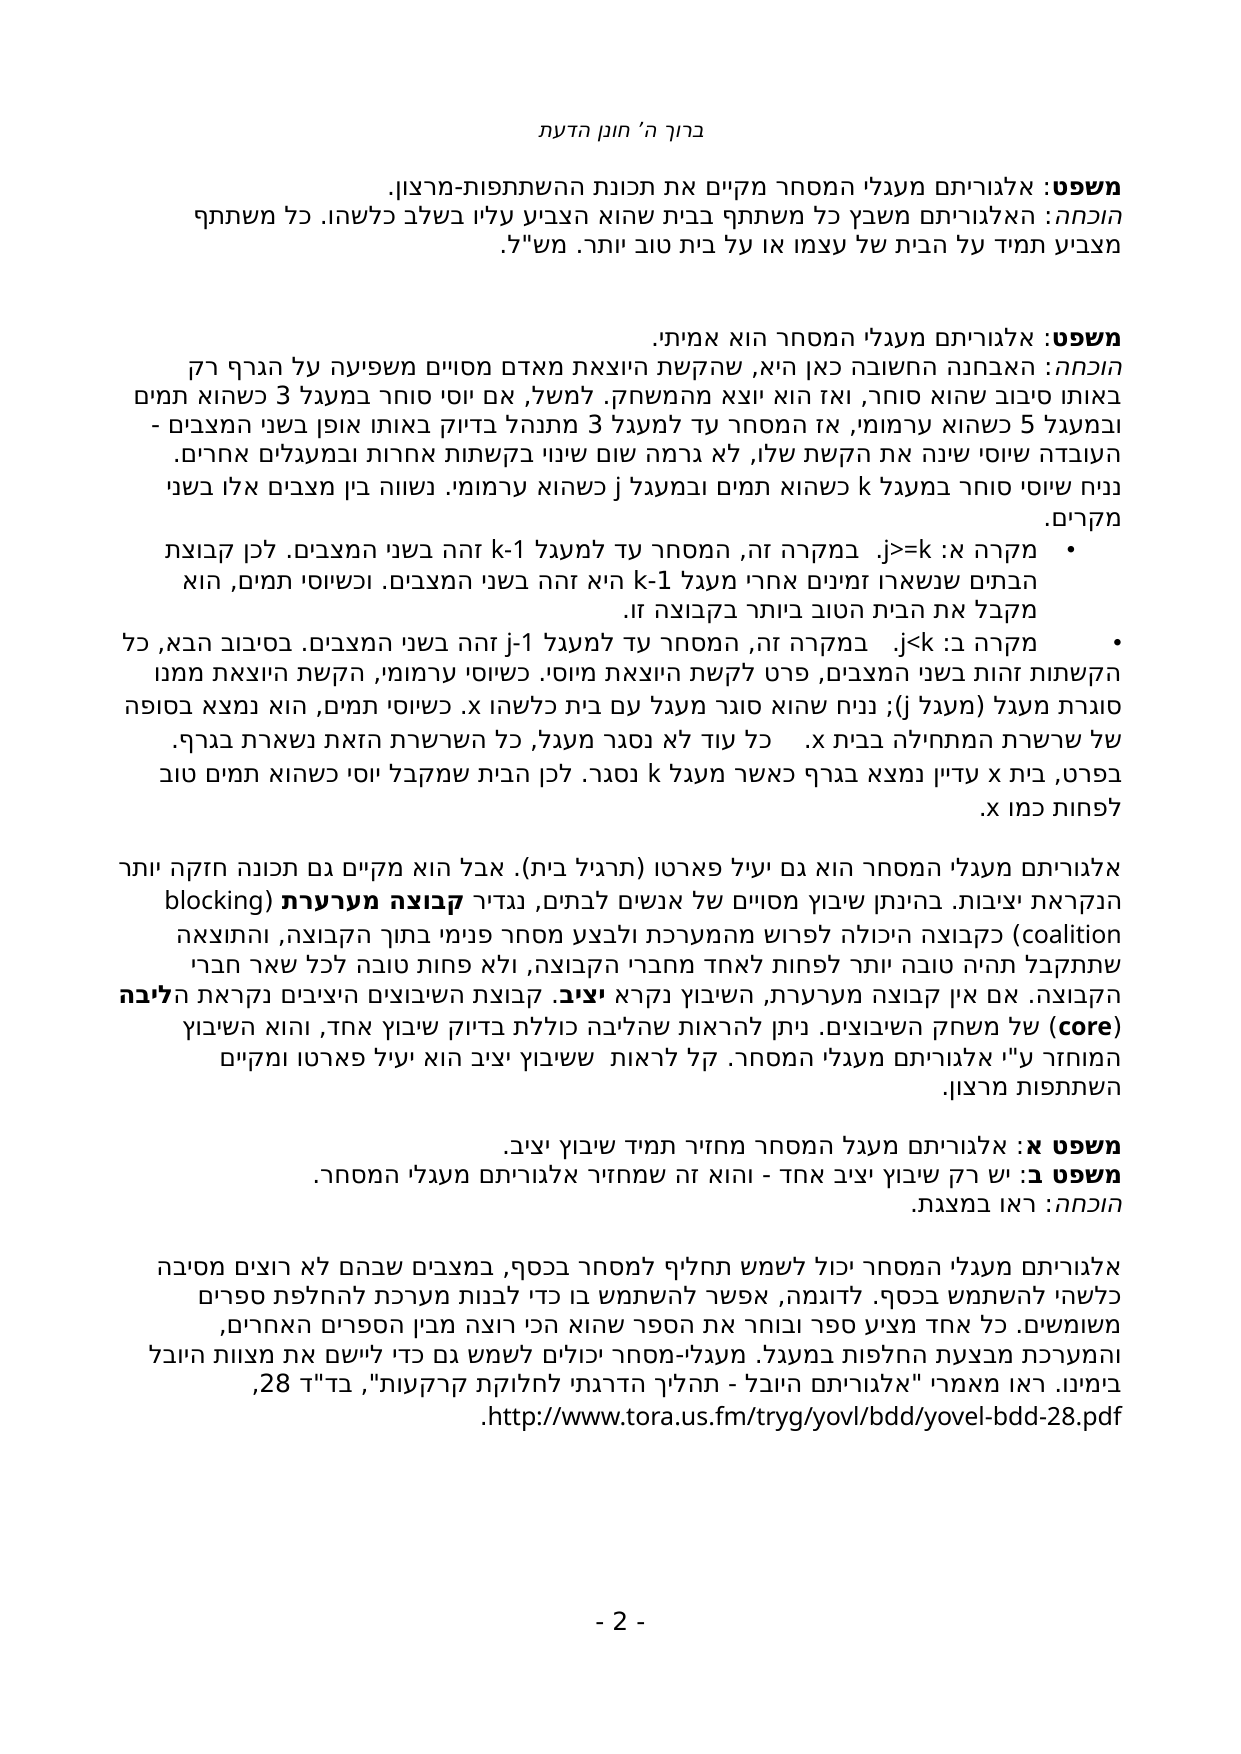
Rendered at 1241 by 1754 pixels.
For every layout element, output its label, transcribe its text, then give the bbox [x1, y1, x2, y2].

text הוכחה: האבחנה החשובה כאן היא, שהקשת היוצאת מאדם מסויים משפיעה על הגרף רק באותו סיבוב שהוא סוחר, ואז הוא יוצא מהמשחק. למשל, אם יוסי סוחר במעגל 3 כשהוא תמים ובמעגל 5 כשהוא ערמומי, אז המסחר עד למעגל 3 מתנהל בדיוק באותו אופן בשני המצבים - העובדה שיוסי שינה את הקשת שלו, לא גרמה שום שינוי בקשתות אחרות ובמעגלים אחרים. [118, 352, 1122, 469]
text אלגוריתם מעגלי המסחר יכול לשמש תחליף למסחר בכסף, במצבים שבהם לא רוצים מסיבה כלשהי להשתמש בכסף. לדוגמה, אפשר להשתמש בו כדי לבנות מערכת להחלפת ספרים משומשים. כל אחד מציע ספר ובוחר את הספר שהוא הכי רוצה מבין הספרים האחרים, והמערכת מבצעת החלפות במעגל. מעגלי-מסחר יכולים לשמש גם כדי ליישם את מצוות היובל בימינו. ראו מאמרי "אלגוריתם היובל - תהליך הדרגתי לחלוקת קרקעות", בד"ד 28, http://www.tora.us.fm/tryg/yovl/bdd/yovel-bdd-28.pdf. [118, 1252, 1122, 1432]
text משפט: אלגוריתם מעגלי המסחר הוא אמיתי. [118, 323, 1122, 352]
list מקרה א: j>=k. במקרה זה, המסחר עד למעגל k-1 זהה בשני המצבים. לכן קבוצת הבתים שנשארו זמינים אחרי מעגל k-1 היא זהה בשני המצבים. וכשיוסי תמים, הוא מקבל את הבית הטוב ביותר בקבוצה זו. [118, 532, 1076, 624]
list מקרה ב: j<k. במקרה זה, המסחר עד למעגל j-1 זהה בשני המצבים. בסיבוב הבא, כל הקשתות זהות בשני המצבים, פרט לקשת היוצאת מיוסי. כשיוסי ערמומי, הקשת היוצאת ממנו סוגרת מעגל (מעגל j); נניח שהוא סוגר מעגל עם בית כלשהו x. כשיוסי תמים, הוא נמצא בסופה של שרשרת המתחילה בבית x. כל עוד לא נסגר מעגל, כל השרשרת הזאת נשארת בגרף. בפרט, בית x עדיין נמצא בגרף כאשר מעגל k נסגר. לכן הבית שמקבל יוסי כשהוא תמים טוב לפחות כמו x. [118, 624, 1122, 824]
text אלגוריתם מעגלי המסחר הוא גם יעיל פארטו (תרגיל בית). אבל הוא מקיים גם תכונה חזקה יותר הנקראת יציבות. בהינתן שיבוץ מסויים של אנשים לבתים, נגדיר קבוצה מערערת (blocking coalition) כקבוצה היכולה לפרוש מהמערכת ולבצע מסחר פנימי בתוך הקבוצה, והתוצאה שתתקבל תהיה טובה יותר לפחות לאחד מחברי הקבוצה, ולא פחות טובה לכל שאר חברי הקבוצה. אם אין קבוצה מערערת, השיבוץ נקרא יציב. קבוצת השיבוצים היציבים נקראת הליבה (core) של משחק השיבוצים. ניתן להראות שהליבה כוללת בדיוק שיבוץ אחד, והוא השיבוץ המוחזר ע"י אלגוריתם מעגלי המסחר. קל לראות ששיבוץ יציב הוא יעיל פארטו ומקיים השתתפות מרצון. [118, 853, 1122, 1101]
text משפט א: אלגוריתם מעגל המסחר מחזיר תמיד שיבוץ יציב. משפט ב: יש רק שיבוץ יציב אחד - והוא זה שמחזיר אלגוריתם מעגלי המסחר. הוכחה: ראו במצגת. [118, 1131, 1122, 1218]
text משפט: אלגוריתם מעגלי המסחר מקיים את תכונת ההשתתפות-מרצון. הוכחה: האלגוריתם משבץ כל משתתף בבית שהוא הצביע עליו בשלב כלשהו. כל משתתף מצביע תמיד על הבית של עצמו או על בית טוב יותר. מש"ל. [118, 172, 1122, 259]
text נניח שיוסי סוחר במעגל k כשהוא תמים ובמעגל j כשהוא ערמומי. נשווה בין מצבים אלו בשני מקרים. [118, 469, 1122, 532]
